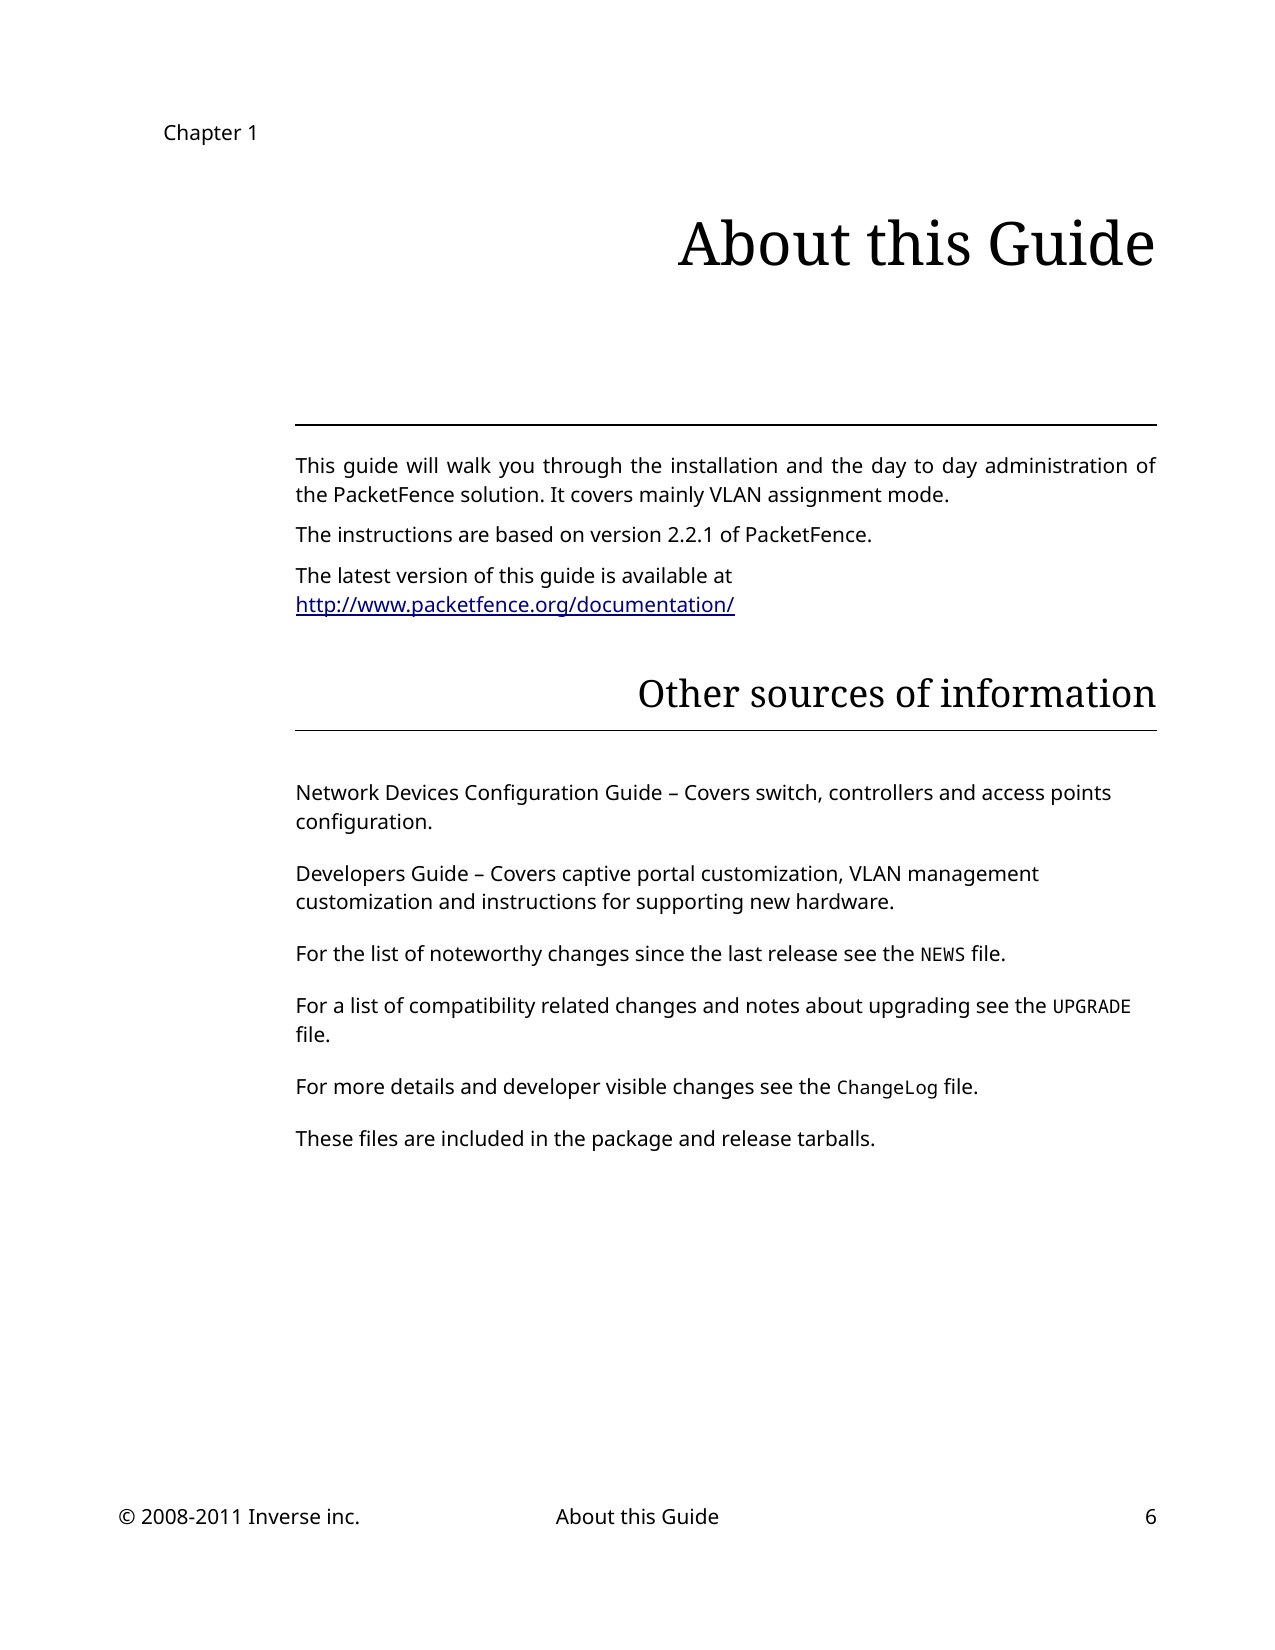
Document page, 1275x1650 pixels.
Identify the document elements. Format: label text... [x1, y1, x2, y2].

text For a list of compatibility related changes and notes about upgrading see the UPGRADE file. [295, 992, 1157, 1048]
text The instructions are based on version 2.2.1 of PacketFence. [295, 521, 1157, 549]
subtitle Other sources of information [295, 667, 1157, 730]
text The latest version of this guide is available at http://www.packetfence.org/documentation/ [295, 562, 1157, 618]
subtitle About this Guide [295, 201, 1157, 424]
text For the list of noteworthy changes since the last release see the NEWS file. [295, 939, 1157, 968]
text These files are included in the package and release tarballs. [295, 1124, 1157, 1153]
text For more details and developer visible changes see the ChangeLog file. [295, 1072, 1157, 1101]
text Developers Guide – Covers captive portal customization, VLAN management customization and instructions for supporting new hardware. [295, 859, 1157, 916]
text This guide will walk you through the installation and the day to day administration of the PacketFence solution. It covers mainly VLAN assignment mode. [295, 451, 1157, 508]
text Network Devices Configuration Guide – Covers switch, controllers and access points configuration. [295, 778, 1157, 835]
